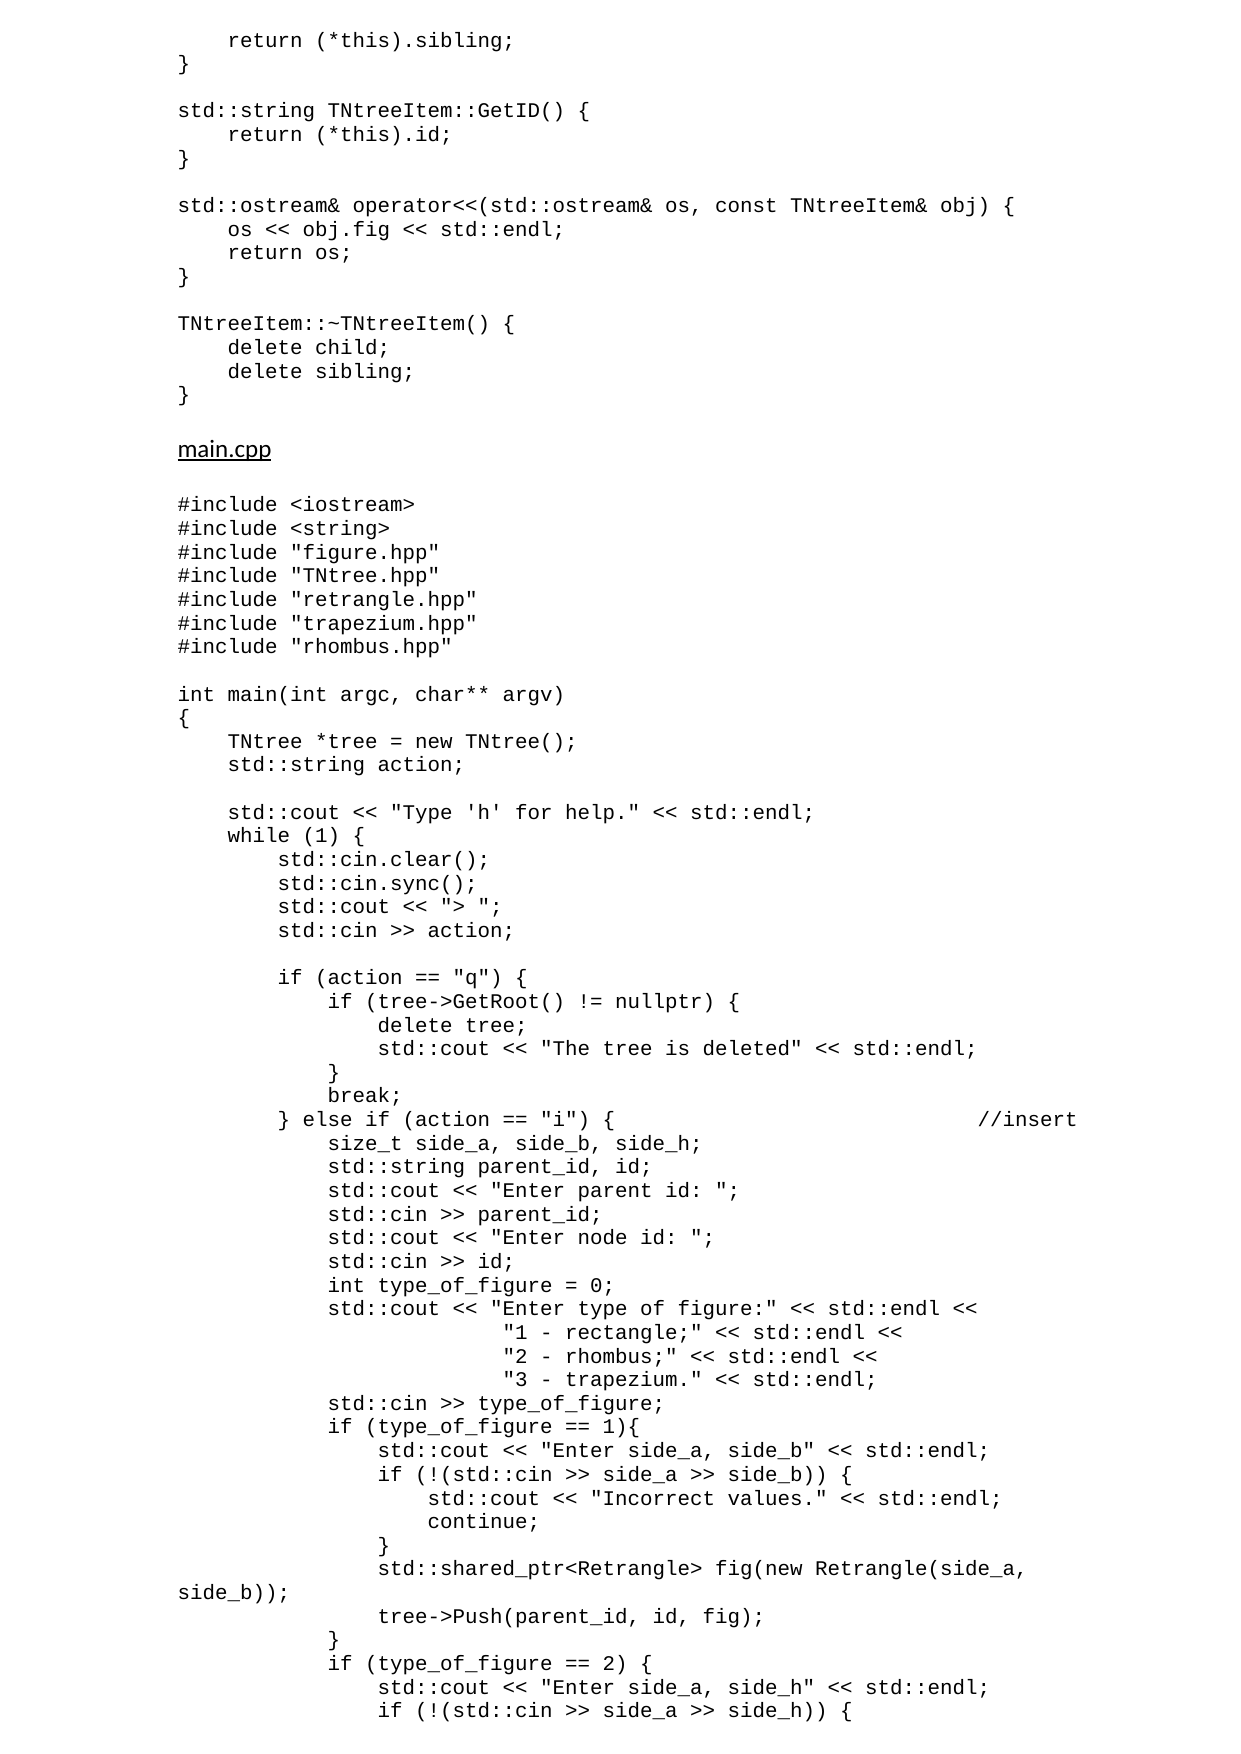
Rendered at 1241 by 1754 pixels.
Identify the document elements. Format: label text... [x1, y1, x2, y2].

text std::string TNtreeItem::GetID() { [177, 101, 1152, 124]
text delete sibling; [177, 361, 1152, 384]
text int type_of_figure = 0; [177, 1275, 1152, 1298]
text int main(int argc, char** argv) [177, 683, 1152, 707]
text return os; [177, 242, 1152, 266]
text std::cin >> type_of_figure; [177, 1393, 1152, 1417]
text delete tree; [177, 1014, 1152, 1038]
text std::cin >> parent_id; [177, 1204, 1152, 1227]
text "3 - trapezium." << std::endl; [177, 1369, 1152, 1393]
text TNtreeItem::~TNtreeItem() { [177, 313, 1152, 337]
text delete child; [177, 337, 1152, 361]
text if (tree->GetRoot() != nullptr) { [177, 991, 1152, 1014]
text return (*this).id; [177, 124, 1152, 148]
text main.cpp [177, 433, 1152, 464]
text std::cin.sync(); [177, 873, 1152, 896]
text #include <iostream> [177, 494, 1152, 518]
text } [177, 1629, 1152, 1653]
text std::cin >> action; [177, 920, 1152, 944]
text return (*this).sibling; [177, 29, 1152, 53]
text std::shared_ptr<Retrangle> fig(new Retrangle(side_a, side_b)); [177, 1558, 1152, 1606]
text if (type_of_figure == 2) { [177, 1653, 1152, 1677]
text std::cout << "Enter node id: "; [177, 1227, 1152, 1251]
text } [177, 384, 1152, 408]
text if (!(std::cin >> side_a >> side_h)) { [177, 1700, 1152, 1724]
text break; [177, 1086, 1152, 1109]
text std::cout << "Enter side_a, side_h" << std::endl; [177, 1677, 1152, 1700]
text TNtree *tree = new TNtree(); [177, 731, 1152, 754]
text #include "trapezium.hpp" [177, 613, 1152, 636]
text tree->Push(parent_id, id, fig); [177, 1606, 1152, 1629]
text } [177, 53, 1152, 77]
text continue; [177, 1511, 1152, 1535]
text std::cout << "Type 'h' for help." << std::endl; [177, 802, 1152, 825]
text std::cout << "Enter side_a, side_b" << std::endl; [177, 1440, 1152, 1464]
text std::string parent_id, id; [177, 1156, 1152, 1180]
text std::ostream& operator<<(std::ostream& os, const TNtreeItem& obj) { [177, 195, 1152, 219]
text size_t side_a, side_b, side_h; [177, 1133, 1152, 1156]
text std::cout << "> "; [177, 896, 1152, 920]
text #include "TNtree.hpp" [177, 565, 1152, 589]
text #include <string> [177, 518, 1152, 542]
text std::cout << "Enter parent id: "; [177, 1180, 1152, 1204]
text "1 - rectangle;" << std::endl << [177, 1322, 1152, 1346]
text os << obj.fig << std::endl; [177, 219, 1152, 242]
text std::cout << "The tree is deleted" << std::endl; [177, 1038, 1152, 1062]
text std::cin >> id; [177, 1251, 1152, 1275]
text } [177, 148, 1152, 171]
text if (type_of_figure == 1){ [177, 1417, 1152, 1440]
text #include "rhombus.hpp" [177, 636, 1152, 660]
text } else if (action == "i") { //insert [177, 1109, 1152, 1133]
text "2 - rhombus;" << std::endl << [177, 1346, 1152, 1369]
text } [177, 266, 1152, 290]
text while (1) { [177, 825, 1152, 849]
text std::cout << "Incorrect values." << std::endl; [177, 1487, 1152, 1511]
text } [177, 1535, 1152, 1558]
text if (!(std::cin >> side_a >> side_b)) { [177, 1464, 1152, 1487]
text { [177, 707, 1152, 731]
text if (action == "q") { [177, 967, 1152, 991]
text std::string action; [177, 754, 1152, 778]
text std::cin.clear(); [177, 849, 1152, 873]
text std::cout << "Enter type of figure:" << std::endl << [177, 1298, 1152, 1322]
text } [177, 1062, 1152, 1086]
text #include "retrangle.hpp" [177, 589, 1152, 613]
text #include "figure.hpp" [177, 542, 1152, 565]
